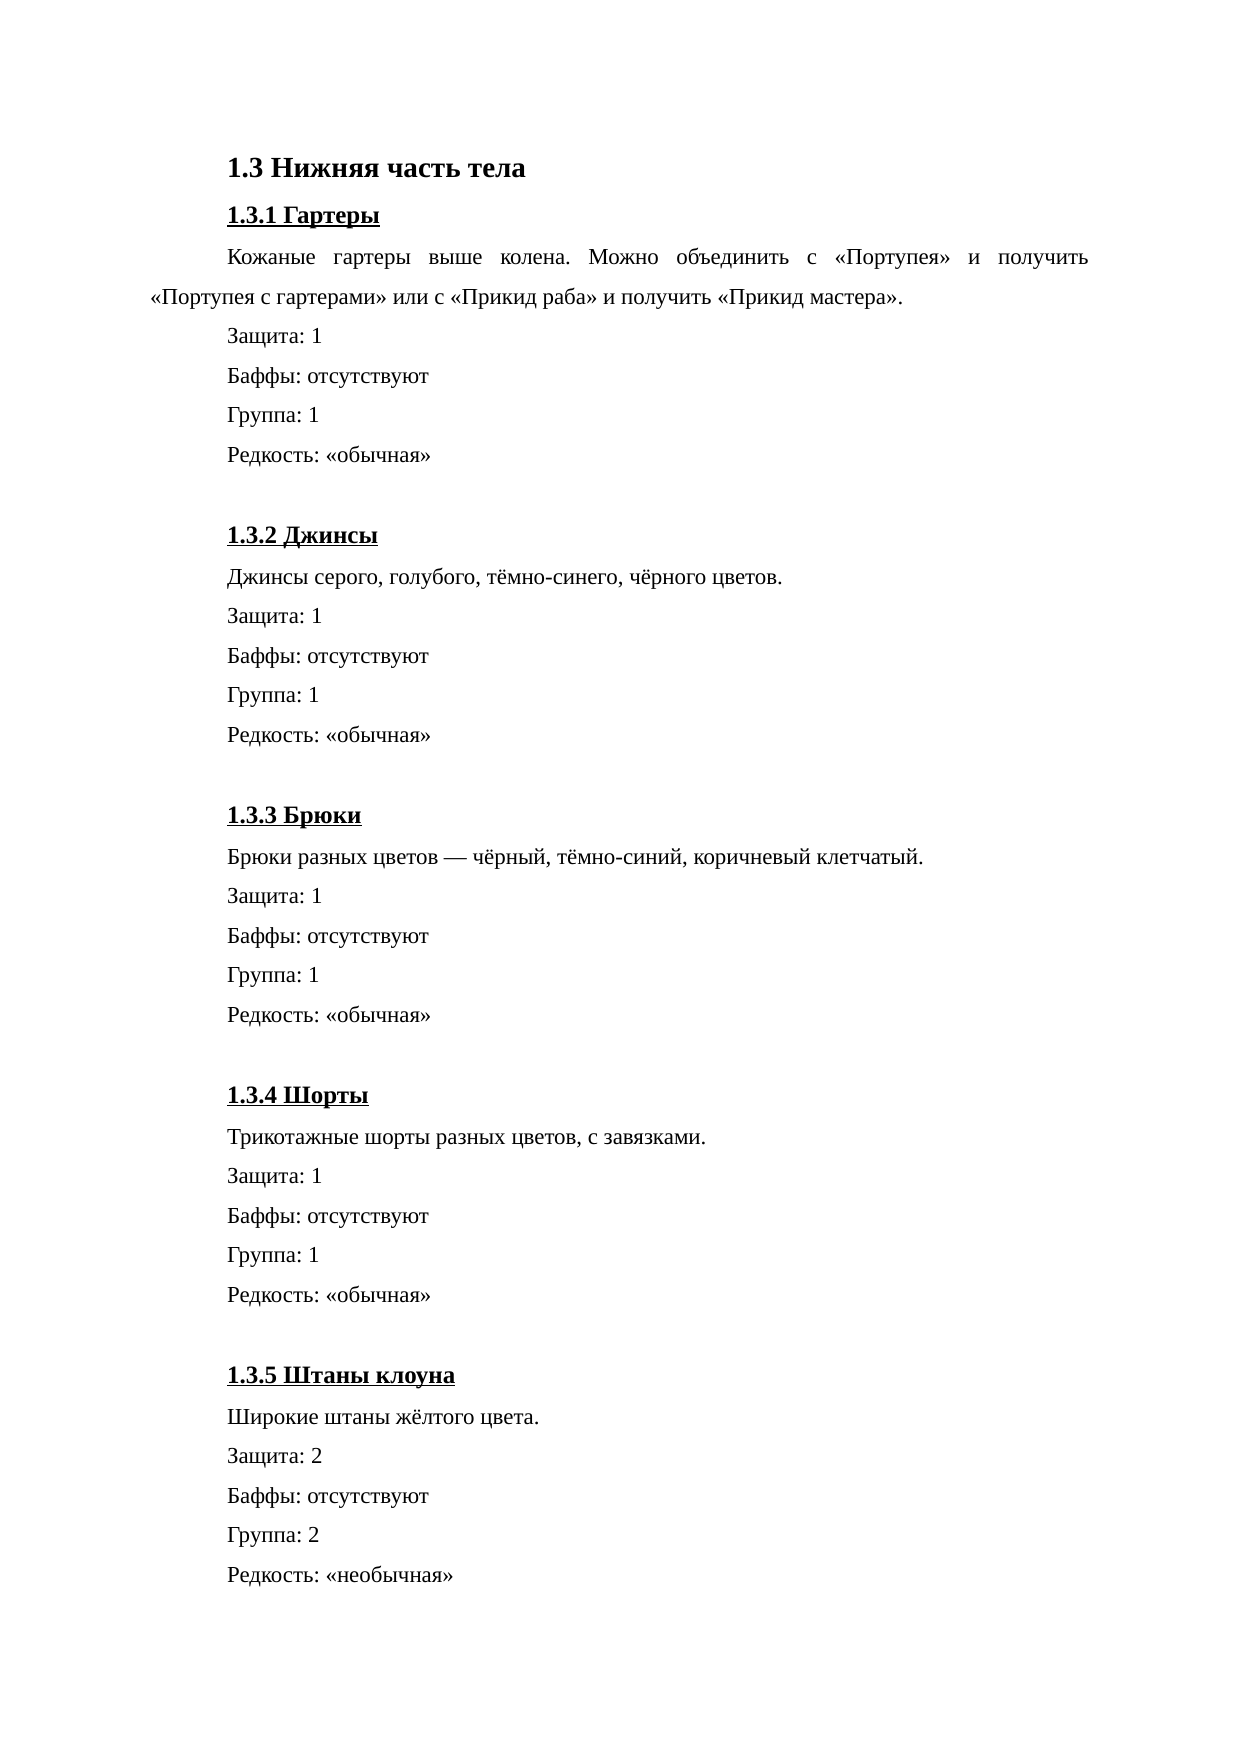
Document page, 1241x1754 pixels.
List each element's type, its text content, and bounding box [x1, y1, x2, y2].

text Широкие штаны жёлтого цвета. [150, 1403, 1090, 1429]
text Баффы: отсутствуют [150, 922, 1090, 948]
text Группа: 1 [150, 961, 1090, 988]
text Брюки разных цветов — чёрный, тёмно-синий, коричневый клетчатый. [150, 843, 1090, 869]
text Защита: 2 [150, 1442, 1090, 1469]
text Группа: 1 [150, 401, 1090, 428]
text Баффы: отсутствуют [150, 1202, 1090, 1228]
text 1.3.1 Гартеры [150, 200, 1090, 229]
text 1.3.2 Джинсы [150, 520, 1090, 548]
text Защита: 1 [150, 322, 1090, 349]
text Баффы: отсутствуют [150, 642, 1090, 668]
text Защита: 1 [150, 1162, 1090, 1189]
text Группа: 1 [150, 1241, 1090, 1268]
text Группа: 1 [150, 681, 1090, 708]
text 1.3.5 Штаны клоуна [150, 1360, 1090, 1388]
text Джинсы серого, голубого, тёмно-синего, чёрного цветов. [150, 563, 1090, 589]
text Редкость: «обычная» [150, 721, 1090, 747]
text Редкость: «необычная» [150, 1561, 1090, 1587]
text Трикотажные шорты разных цветов, с завязками. [150, 1123, 1090, 1149]
text Редкость: «обычная» [150, 441, 1090, 467]
text 1.3.3 Брюки [150, 800, 1090, 828]
text Баффы: отсутствуют [150, 1482, 1090, 1508]
text Редкость: «обычная» [150, 1281, 1090, 1307]
text Баффы: отсутствуют [150, 362, 1090, 388]
text 1.3.4 Шорты [150, 1080, 1090, 1108]
text Группа: 2 [150, 1521, 1090, 1548]
text Защита: 1 [150, 882, 1090, 909]
text Защита: 1 [150, 602, 1090, 629]
text Редкость: «обычная» [150, 1001, 1090, 1027]
text 1.3 Нижняя часть тела [150, 150, 1090, 183]
text Кожаные гартеры выше колена. Можно объединить с «Портупея» и получить «Портупея с гартерами» или с «Прикид раба» и получить «Прикид мастера». [150, 243, 1090, 309]
